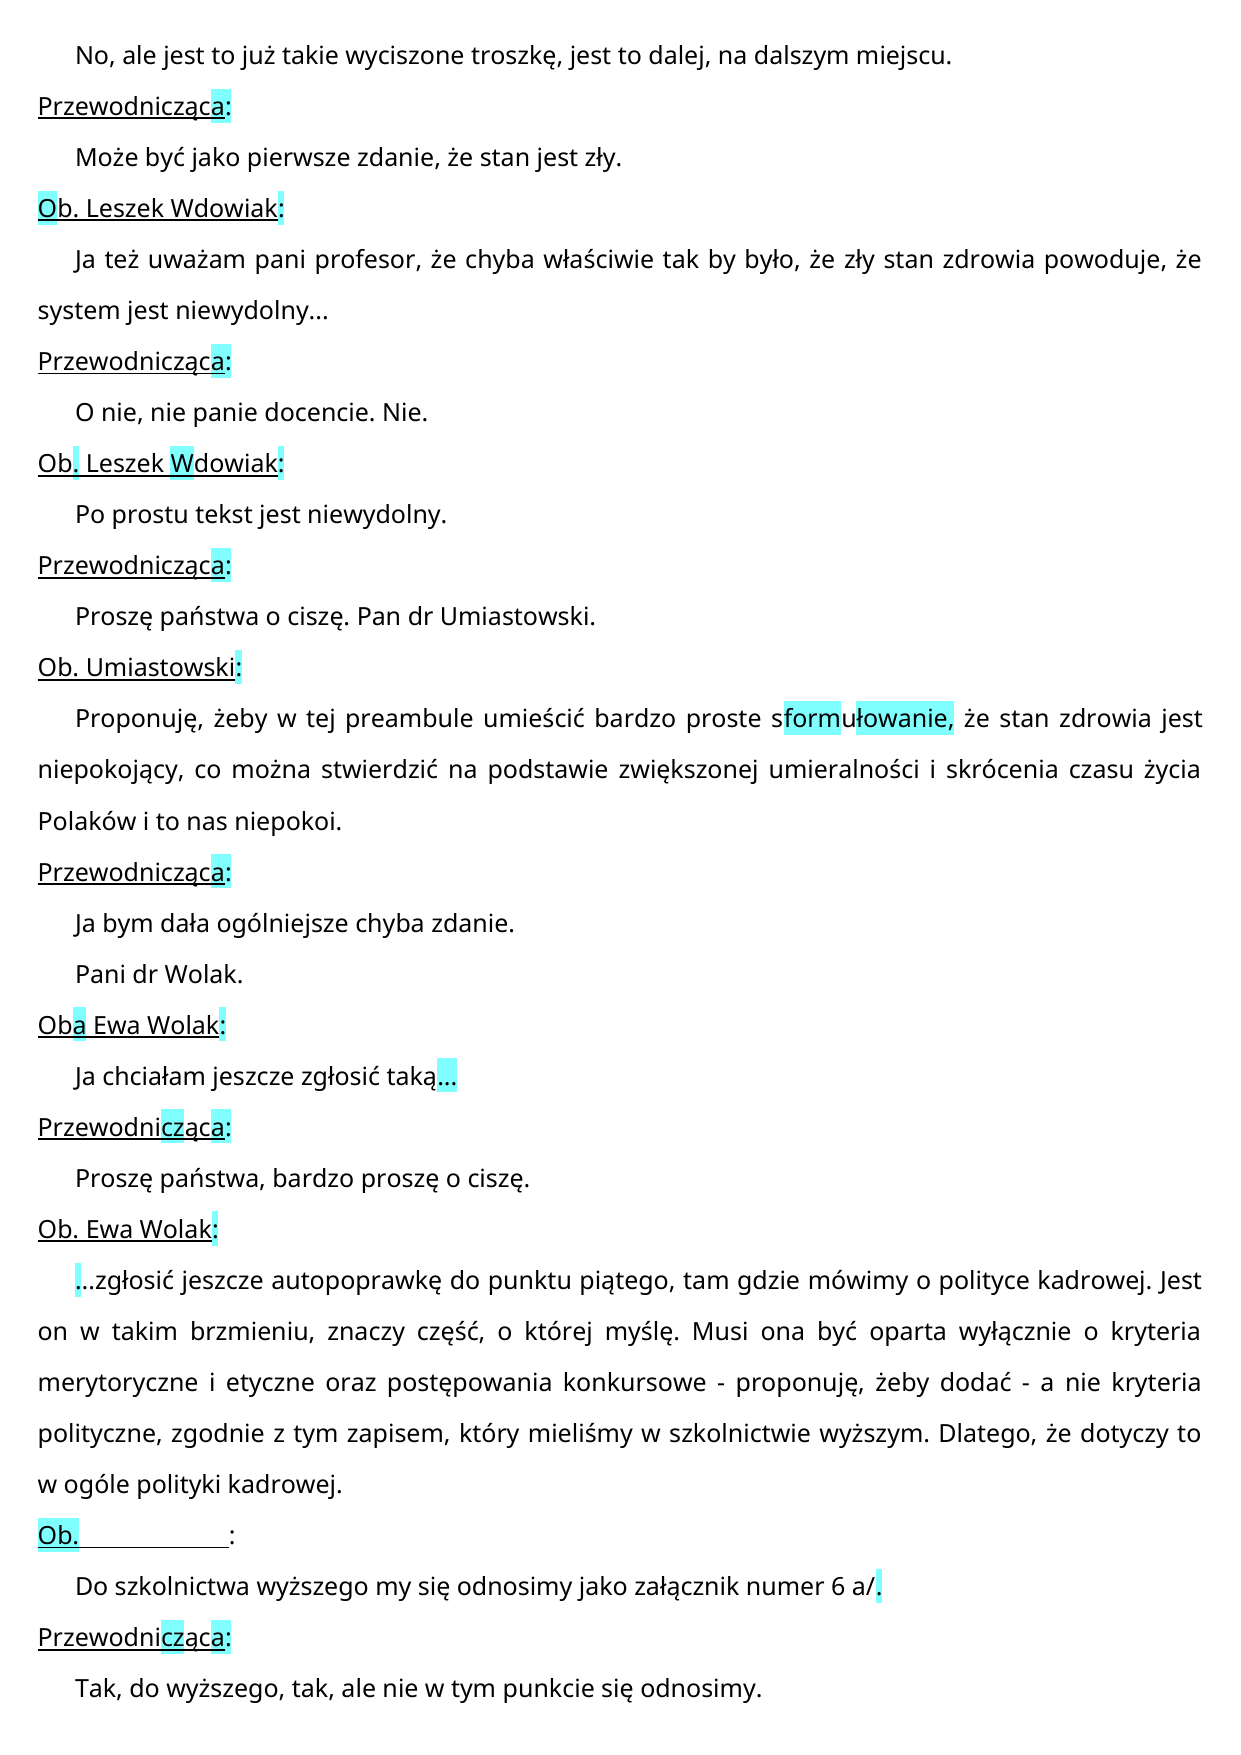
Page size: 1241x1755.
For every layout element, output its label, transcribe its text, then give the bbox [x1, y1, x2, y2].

text Ja bym dała ogólniejsze chyba zdanie. [37, 905, 1203, 939]
text Ob. Leszek Wdowiak: [37, 446, 1203, 480]
text Ja chciałam jeszcze zgłosić taką... [37, 1058, 1203, 1092]
text Oba Ewa Wolak: [37, 1007, 1203, 1041]
text Proszę państwa o ciszę. Pan dr Umiastowski. [37, 599, 1203, 633]
text O nie, nie panie docencie. Nie. [37, 395, 1203, 429]
text Przewodnicząca: [37, 1109, 1203, 1143]
text Przewodnicząca: [37, 854, 1203, 888]
text Tak, do wyższego, tak, ale nie w tym punkcie się odnosimy. [37, 1671, 1203, 1705]
text No, ale jest to już takie wyciszone troszkę, jest to dalej, na dalszym miejscu. [37, 37, 1203, 72]
text Przewodnicząca: [37, 344, 1203, 378]
text Ja też uważam pani profesor, że chyba właściwie tak by było, że zły stan zdrowia powoduje, że system jest niewydolny... [37, 242, 1203, 327]
text Ob. Leszek Wdowiak: [37, 191, 1203, 225]
text Po prostu tekst jest niewydolny. [37, 497, 1203, 531]
text Do szkolnictwa wyższego my się odnosimy jako załącznik numer 6 a/. [37, 1569, 1203, 1603]
text Ob. : [37, 1518, 1203, 1552]
text Proszę państwa, bardzo proszę o ciszę. [37, 1160, 1203, 1194]
text Przewodnicząca: [37, 88, 1203, 123]
text Proponuję, żeby w tej preambule umieścić bardzo proste sformułowanie, że stan zdrowia jest niepokojący, co można stwierdzić na podstawie zwiększonej umieralności i skrócenia czasu życia Polaków i to nas niepokoi. [37, 701, 1203, 837]
text Przewodnicząca: [37, 1620, 1203, 1654]
text Pani dr Wolak. [37, 956, 1203, 990]
text Przewodnicząca: [37, 548, 1203, 582]
text ...zgłosić jeszcze autopoprawkę do punktu piątego, tam gdzie mówimy o polityce kadrowej. Jest on w takim brzmieniu, znaczy część, o której myślę. Musi ona być oparta wyłącznie o kryteria merytoryczne i etyczne oraz postępowania konkursowe - proponuję, żeby dodać - a nie kryteria polityczne, zgodnie z tym zapisem, który mieliśmy w szkolnictwie wyższym. Dlatego, że dotyczy to w ogóle polityki kadrowej. [37, 1262, 1203, 1501]
text Ob. Ewa Wolak: [37, 1211, 1203, 1246]
text Ob. Umiastowski: [37, 650, 1203, 684]
text Może być jako pierwsze zdanie, że stan jest zły. [37, 139, 1203, 174]
